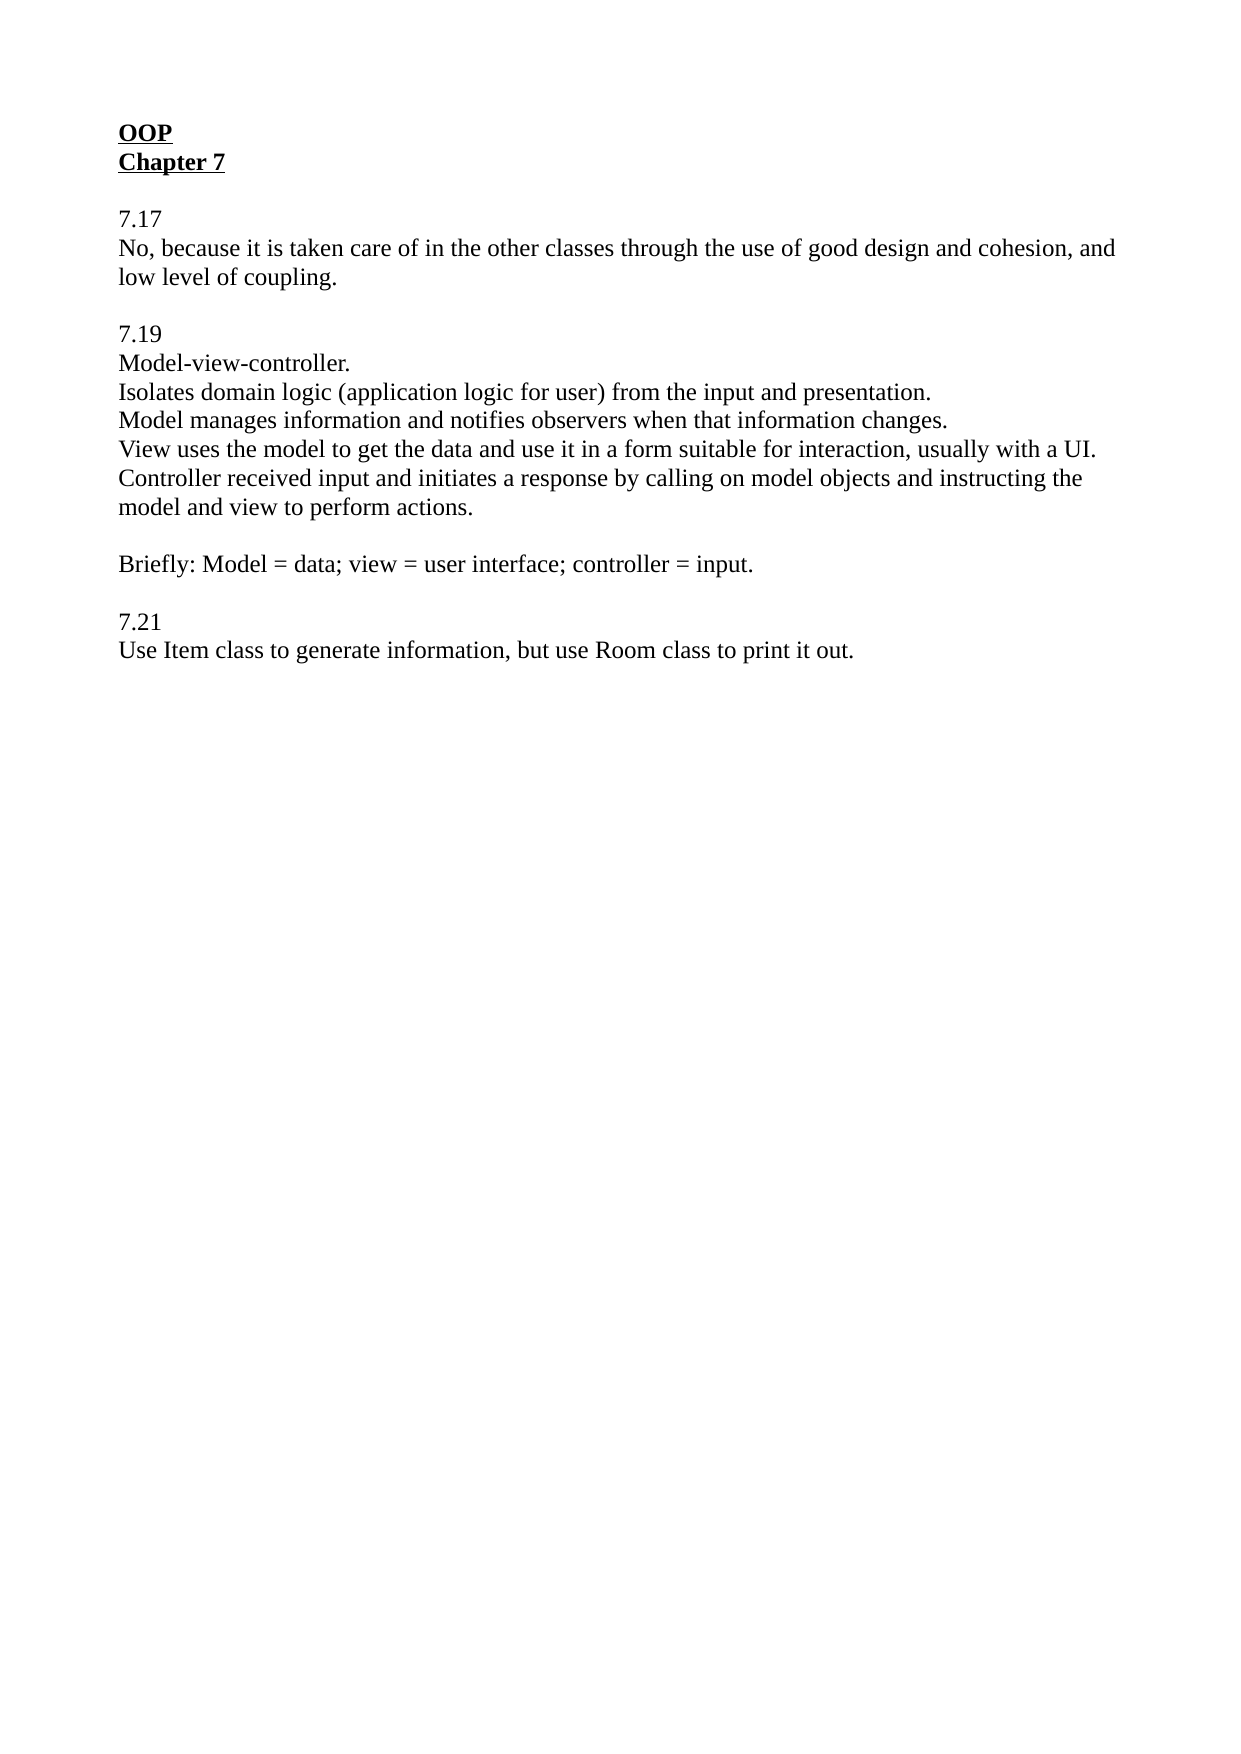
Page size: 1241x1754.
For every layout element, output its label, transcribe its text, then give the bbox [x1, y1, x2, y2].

text Chapter 7 [118, 147, 1122, 176]
text Use Item class to generate information, but use Room class to print it out. [118, 636, 1122, 664]
text 7.21 [118, 607, 1122, 636]
text Controller received input and initiates a response by calling on model objects and instructing the model and view to perform actions. [118, 463, 1122, 521]
text Model-view-controller. [118, 348, 1122, 377]
text No, because it is taken care of in the other classes through the use of good design and cohesion, and low level of coupling. [118, 233, 1122, 291]
text Model manages information and notifies observers when that information changes. [118, 406, 1122, 434]
text Briefly: Model = data; view = user interface; controller = input. [118, 549, 1122, 578]
text 7.19 [118, 319, 1122, 348]
text Isolates domain logic (application logic for user) from the input and presentation. [118, 377, 1122, 406]
text 7.17 [118, 204, 1122, 233]
text OOP [118, 118, 1122, 147]
text View uses the model to get the data and use it in a form suitable for interaction, usually with a UI. [118, 434, 1122, 463]
